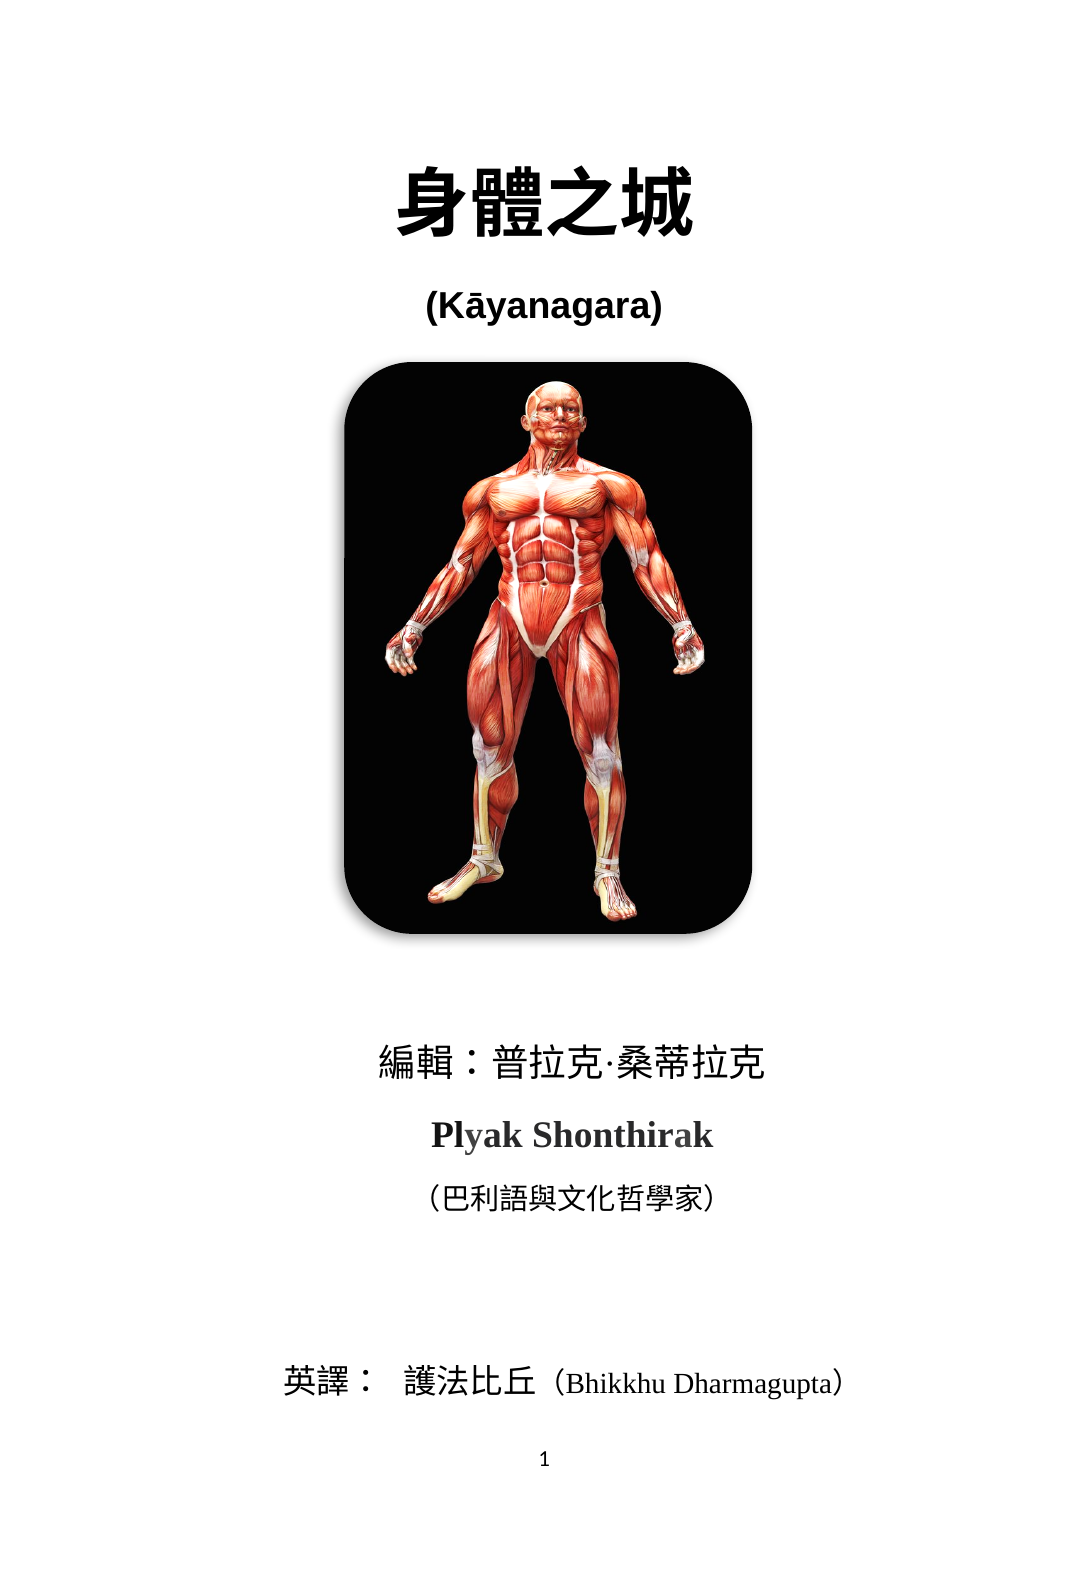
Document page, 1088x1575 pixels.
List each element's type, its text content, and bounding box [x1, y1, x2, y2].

text 英譯： 護法比丘（Bhikkhu Dharmagupta） [150, 1355, 938, 1403]
text 編輯：普拉克·桑蒂拉克 [150, 1033, 938, 1088]
text (Kāyanagara) [150, 284, 938, 327]
picture [344, 362, 753, 934]
text Plyak Shonthirak [150, 1112, 938, 1155]
text 身體之城 [150, 150, 938, 252]
text （巴利語與文化哲學家） [150, 1178, 938, 1218]
